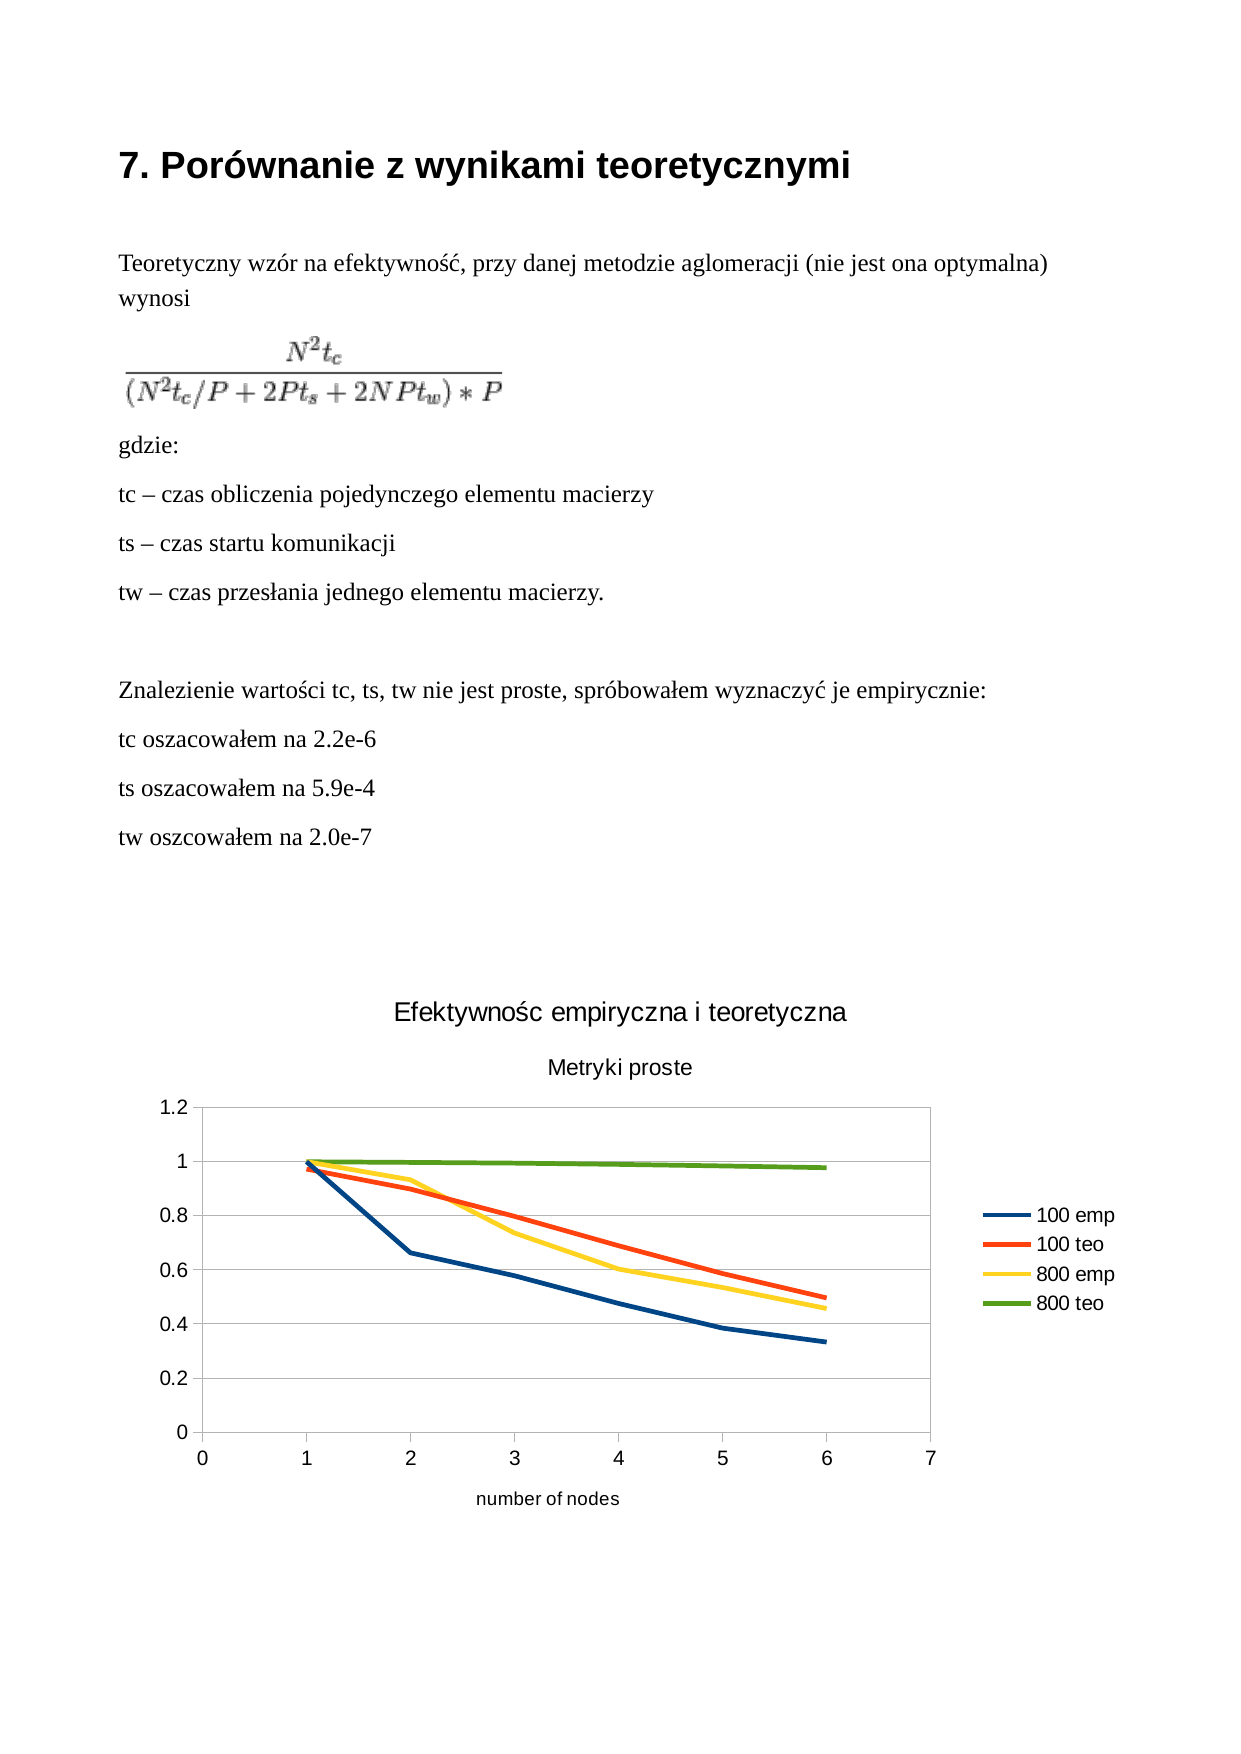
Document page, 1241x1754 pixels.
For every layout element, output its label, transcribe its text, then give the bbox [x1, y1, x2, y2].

text tw – czas przesłania jednego elementu macierzy. [118, 577, 1122, 606]
text ts – czas startu komunikacji [118, 528, 1122, 557]
text Znalezienie wartości tc, ts, tw nie jest proste, spróbowałem wyznaczyć je empirycznie: [118, 675, 1122, 704]
subtitle 7. Porównanie z wynikami teoretycznymi [118, 143, 1122, 187]
text tc – czas obliczenia pojedynczego elementu macierzy [118, 479, 1122, 508]
text ts oszacowałem na 5.9e-4 [118, 773, 1122, 802]
text tw oszcowałem na 2.0e-7 [118, 822, 1122, 851]
text tc oszacowałem na 2.2e-6 [118, 724, 1122, 753]
text Teoretyczny wzór na efektywność, przy danej metodzie aglomeracji (nie jest ona optymalna) wynosi [118, 248, 1122, 312]
picture [125, 336, 503, 409]
text gdzie: [118, 430, 1122, 459]
